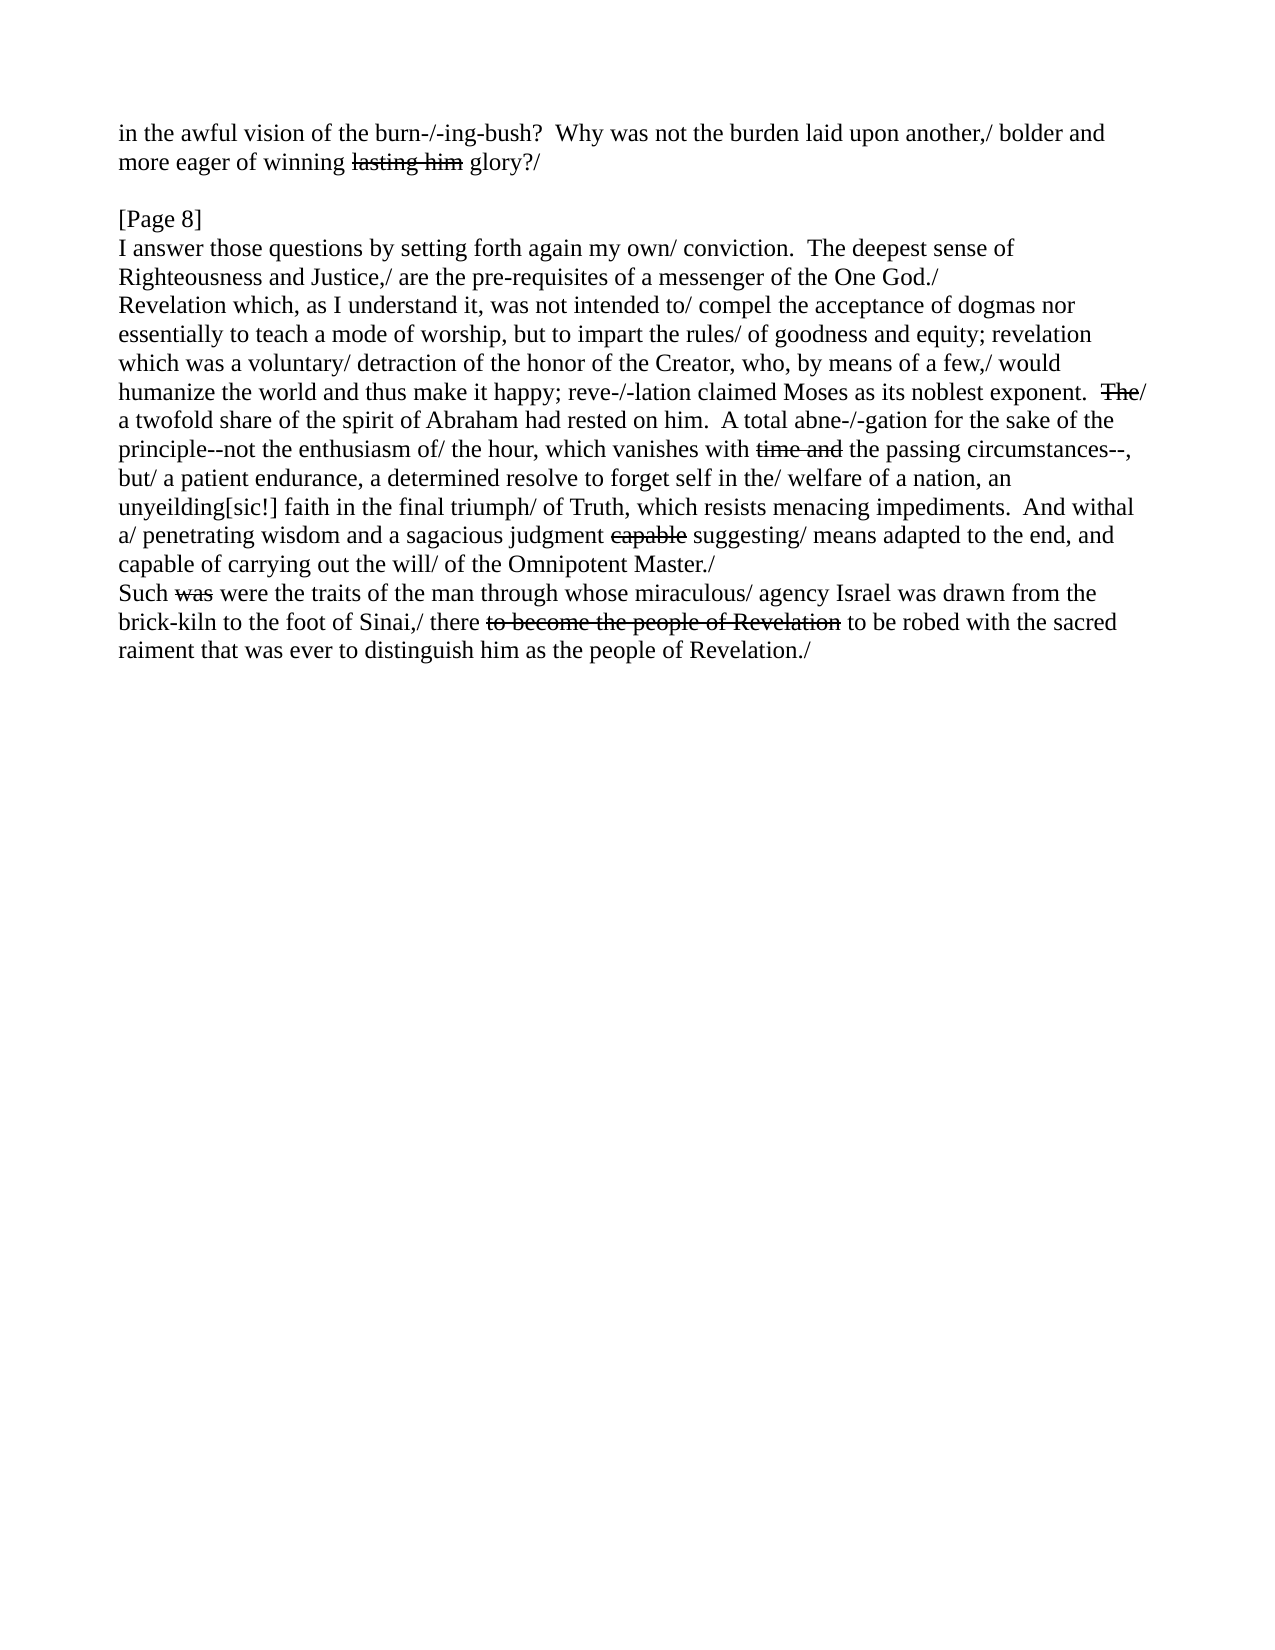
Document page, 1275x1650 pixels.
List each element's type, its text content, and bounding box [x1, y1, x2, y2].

text [Page 8] [118, 204, 1157, 233]
text I answer those questions by setting forth again my own/ conviction. The deepest sense of Righteousness and Justice,/ are the pre-requisites of a messenger of the One God./ [118, 233, 1157, 291]
text Revelation which, as I understand it, was not intended to/ compel the acceptance of dogmas nor essentially to teach a mode of worship, but to impart the rules/ of goodness and equity; revelation which was a voluntary/ detraction of the honor of the Creator, who, by means of a few,/ would humanize the world and thus make it happy; reve-/-lation claimed Moses as its noblest exponent. The/ a twofold share of the spirit of Abraham had rested on him. A total abne-/-gation for the sake of the principle--not the enthusiasm of/ the hour, which vanishes with time and the passing circumstances--, but/ a patient endurance, a determined resolve to forget self in the/ welfare of a nation, an unyeilding[sic!] faith in the final triumph/ of Truth, which resists menacing impediments. And withal a/ penetrating wisdom and a sagacious judgment capable suggesting/ means adapted to the end, and capable of carrying out the will/ of the Omnipotent Master./ [118, 291, 1157, 578]
text Such was were the traits of the man through whose miraculous/ agency Israel was drawn from the brick-kiln to the foot of Sinai,/ there to become the people of Revelation to be robed with the sacred raiment that was ever to distinguish him as the people of Revelation./ [118, 578, 1157, 664]
text in the awful vision of the burn-/-ing-bush? Why was not the burden laid upon another,/ bolder and more eager of winning lasting him glory?/ [118, 118, 1157, 176]
